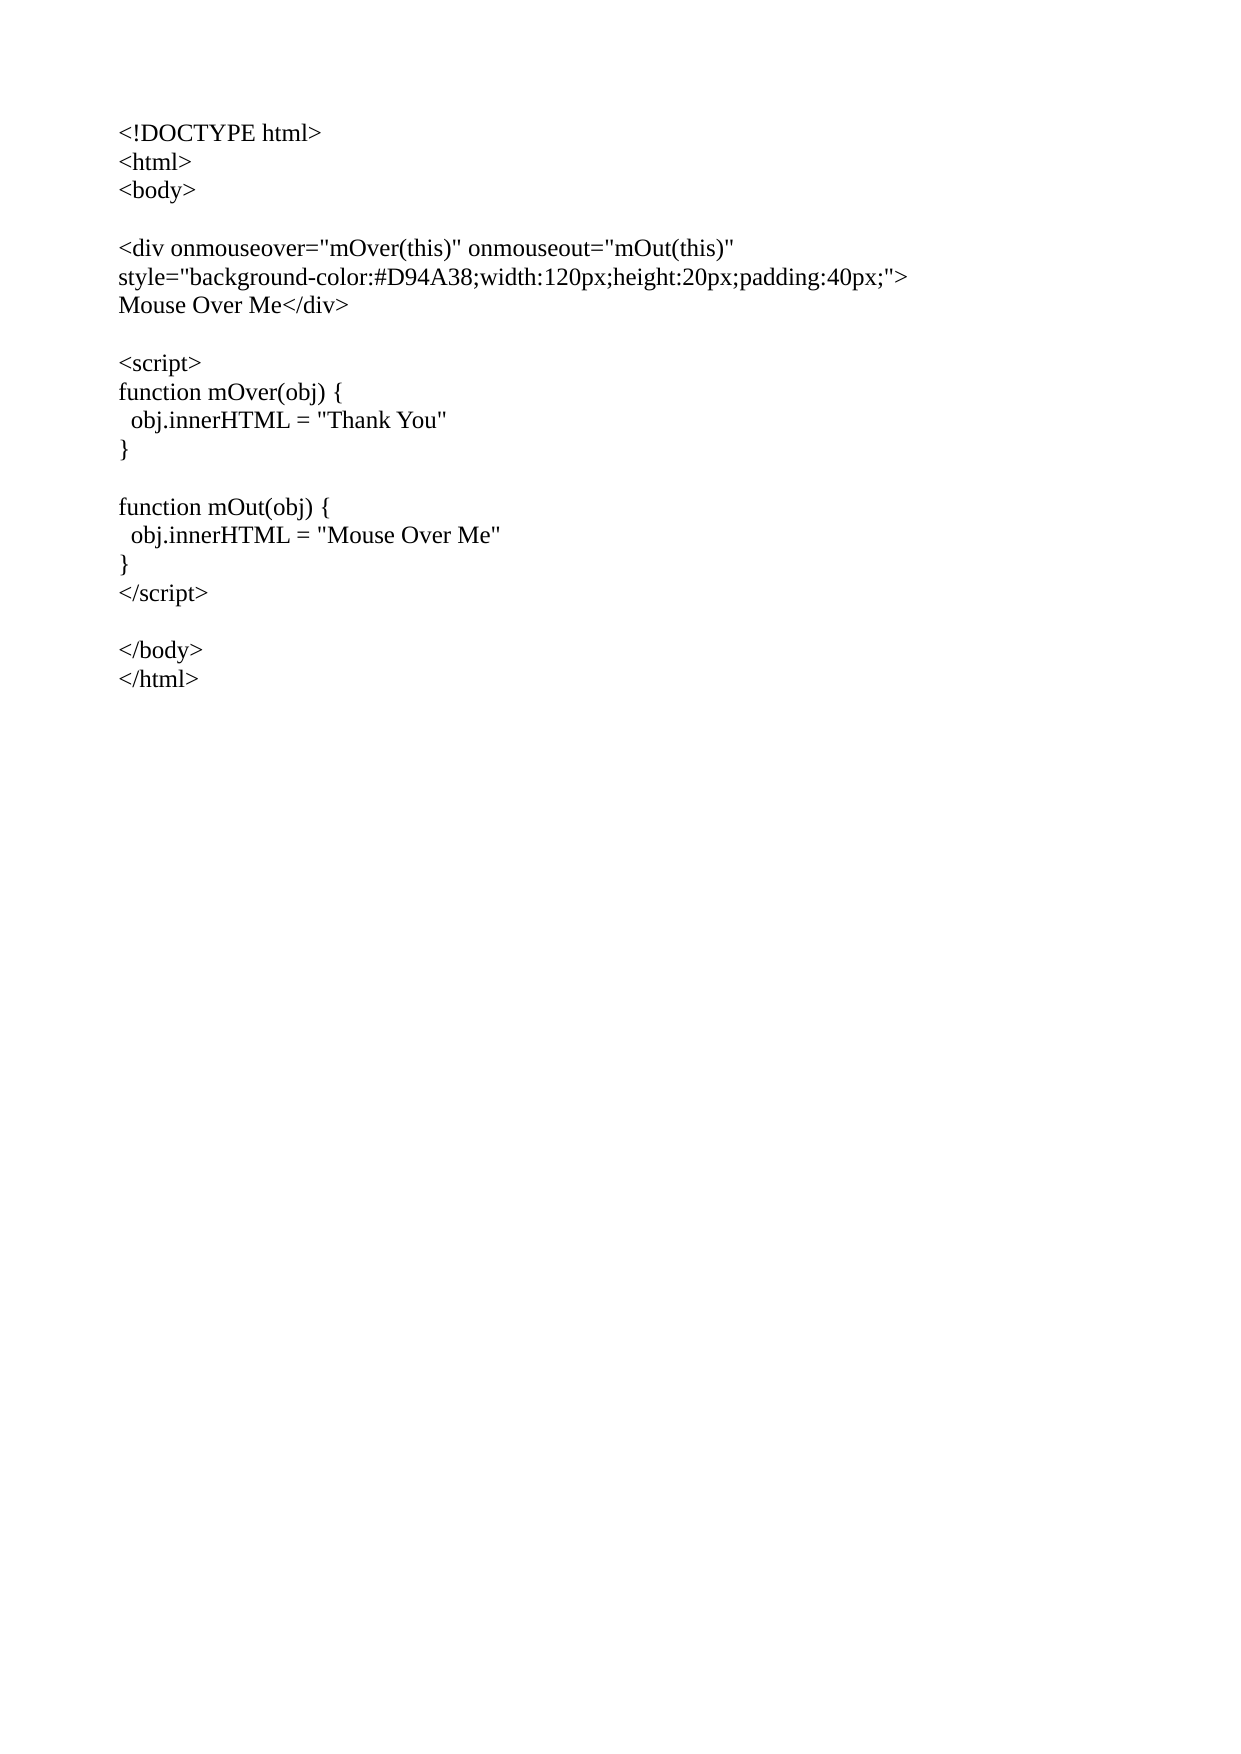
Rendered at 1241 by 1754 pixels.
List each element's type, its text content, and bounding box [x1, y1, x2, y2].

text <script> [118, 348, 1122, 377]
text </html> [118, 664, 1122, 693]
text function mOver(obj) { [118, 377, 1122, 406]
text <html> [118, 147, 1122, 176]
text obj.innerHTML = "Mouse Over Me" [118, 521, 1122, 549]
text <div onmouseover="mOver(this)" onmouseout="mOut(this)" [118, 233, 1122, 262]
text obj.innerHTML = "Thank You" [118, 406, 1122, 434]
text } [118, 434, 1122, 463]
text function mOut(obj) { [118, 492, 1122, 521]
text </script> [118, 578, 1122, 607]
text </body> [118, 636, 1122, 664]
text <body> [118, 176, 1122, 204]
text Mouse Over Me</div> [118, 291, 1122, 319]
text <!DOCTYPE html> [118, 118, 1122, 147]
text } [118, 549, 1122, 578]
text style="background-color:#D94A38;width:120px;height:20px;padding:40px;"> [118, 262, 1122, 291]
